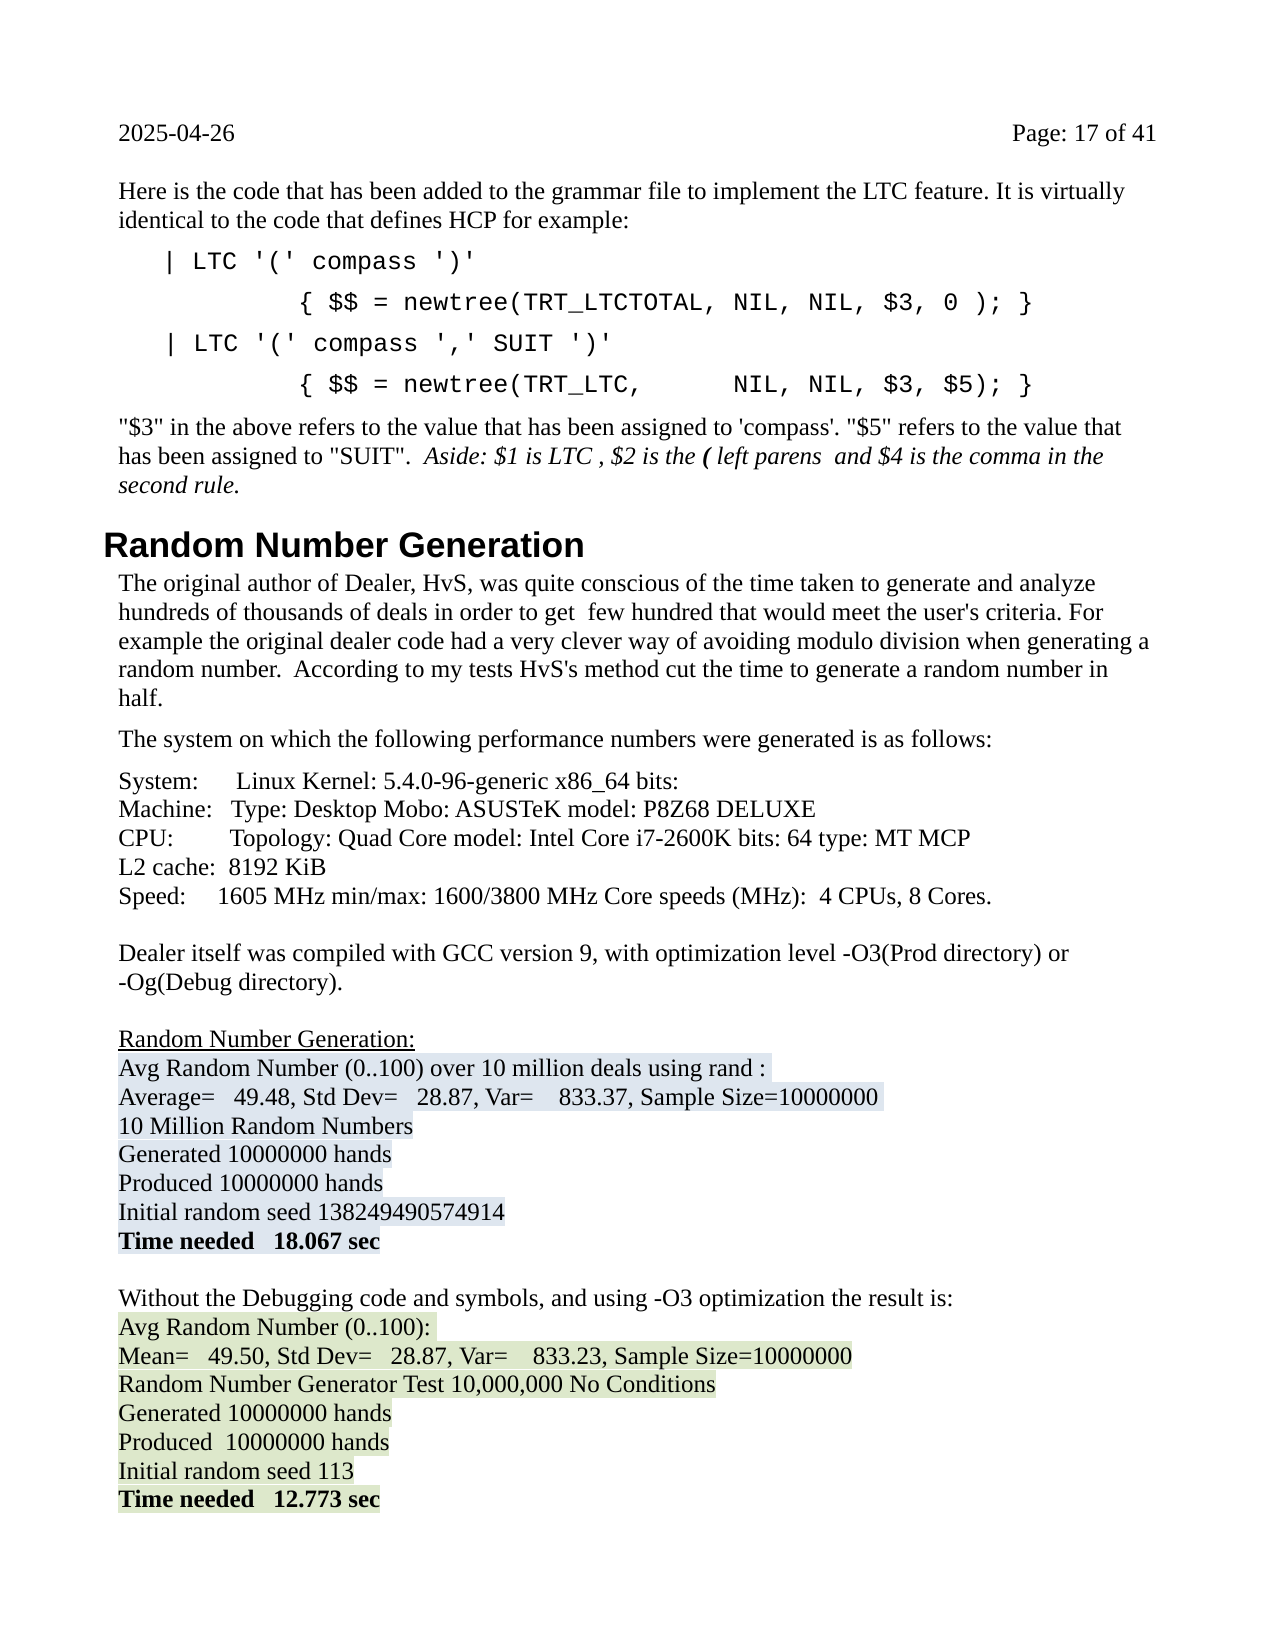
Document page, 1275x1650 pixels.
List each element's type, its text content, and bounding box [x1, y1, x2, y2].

subtitle Random Number Generation [103, 524, 1157, 565]
text "$3" in the above refers to the value that has been assigned to 'compass'. "$5" refers to the value that has been assigned to "SUIT". Aside: $1 is LTC , $2 is the ( left parens and $4 is the comma in the second rule. [118, 412, 1157, 498]
text Dealer itself was compiled with GCC version 9, with optimization level -O3(Prod directory) or [118, 938, 1157, 967]
text | LTC '(' compass ')' [118, 246, 1157, 277]
text Produced 10000000 hands [118, 1427, 1157, 1456]
text Random Number Generator Test 10,000,000 No Conditions [118, 1369, 1157, 1398]
text Random Number Generation: [118, 1024, 1157, 1053]
text CPU: Topology: Quad Core model: Intel Core i7-2600K bits: 64 type: MT MCP [118, 823, 1157, 852]
text L2 cache: 8192 KiB [118, 852, 1157, 881]
text -Og(Debug directory). [118, 967, 1157, 996]
text Speed: 1605 MHz min/max: 1600/3800 MHz Core speeds (MHz): 4 CPUs, 8 Cores. [118, 881, 1157, 909]
text Initial random seed 113 [118, 1456, 1157, 1484]
text 10 Million Random Numbers [118, 1111, 1157, 1139]
text | LTC '(' compass ',' SUIT ')' [118, 331, 1157, 359]
text Generated 10000000 hands [118, 1398, 1157, 1427]
text System: Linux Kernel: 5.4.0-96-generic x86_64 bits: [118, 766, 1157, 794]
text Generated 10000000 hands [118, 1139, 1157, 1168]
text Machine: Type: Desktop Mobo: ASUSTeK model: P8Z68 DELUXE [118, 794, 1157, 823]
text The system on which the following performance numbers were generated is as follows: [118, 724, 1157, 753]
text Produced 10000000 hands [118, 1168, 1157, 1197]
text Initial random seed 138249490574914 [118, 1197, 1157, 1226]
text Avg Random Number (0..100) over 10 million deals using rand : [118, 1053, 1157, 1082]
text Mean= 49.50, Std Dev= 28.87, Var= 833.23, Sample Size=10000000 [118, 1341, 1157, 1369]
text Time needed 18.067 sec [118, 1226, 1157, 1254]
text { $$ = newtree(TRT_LTCTOTAL, NIL, NIL, $3, 0 ); } [118, 290, 1157, 318]
text Time needed 12.773 sec [118, 1484, 1157, 1513]
text Average= 49.48, Std Dev= 28.87, Var= 833.37, Sample Size=10000000 [118, 1082, 1157, 1111]
text Without the Debugging code and symbols, and using -O3 optimization the result is: [118, 1283, 1157, 1312]
text { $$ = newtree(TRT_LTC, NIL, NIL, $3, $5); } [118, 371, 1157, 400]
text Avg Random Number (0..100): [118, 1312, 1157, 1341]
text Here is the code that has been added to the grammar file to implement the LTC feature. It is virtually identical to the code that defines HCP for example: [118, 176, 1157, 234]
text The original author of Dealer, HvS, was quite conscious of the time taken to generate and analyze hundreds of thousands of deals in order to get few hundred that would meet the user's criteria. For example the original dealer code had a very clever way of avoiding modulo division when generating a random number. According to my tests HvS's method cut the time to generate a random number in half. [118, 568, 1157, 712]
